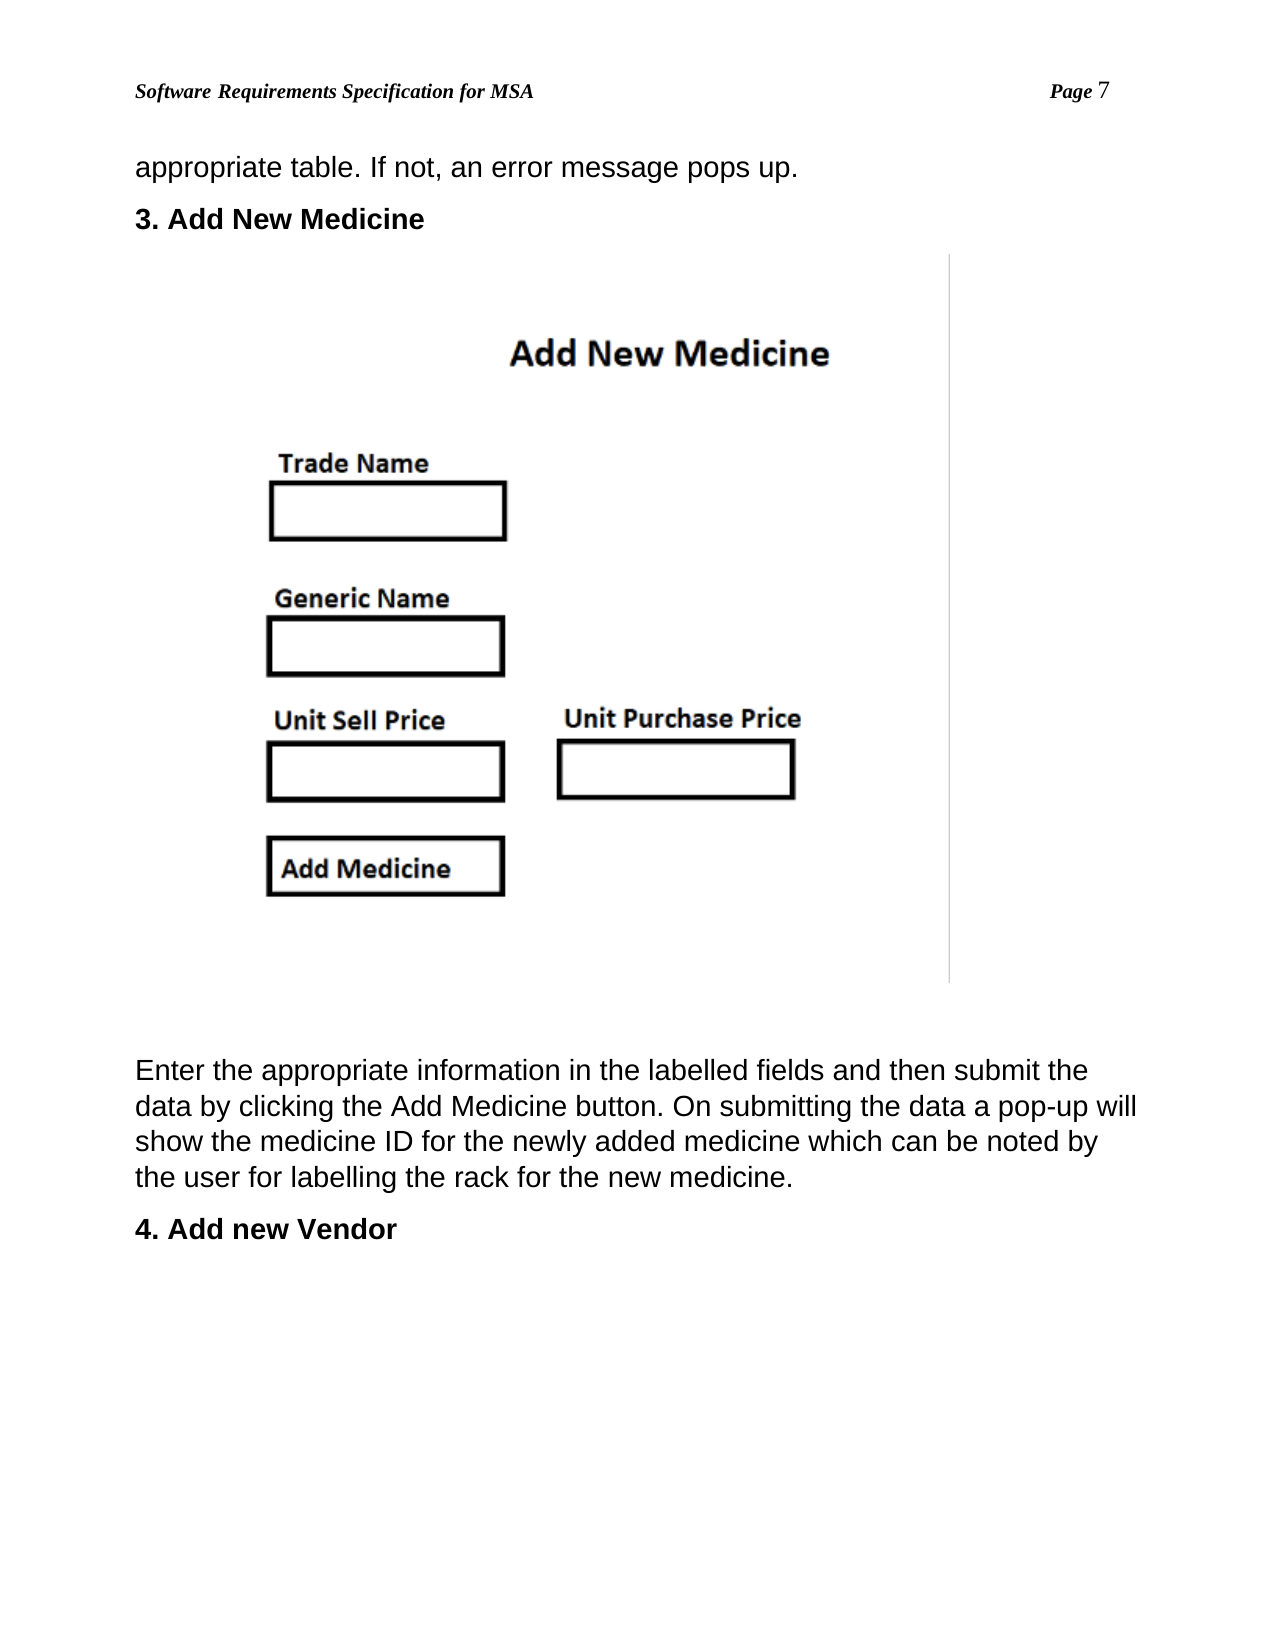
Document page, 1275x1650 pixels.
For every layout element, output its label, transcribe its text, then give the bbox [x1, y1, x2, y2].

text appropriate table. If not, an error message pops up. [135, 150, 1140, 183]
text Enter the appropriate information in the labelled fields and then submit the data by clicking the Add Medicine button. On submitting the data a pop-up will show the medicine ID for the newly added medicine which can be noted by the user for labelling the rack for the new medicine. [135, 1053, 1140, 1193]
picture [135, 254, 951, 983]
text 3. Add New Medicine [135, 202, 1140, 236]
text 4. Add new Vendor [135, 1212, 1140, 1245]
